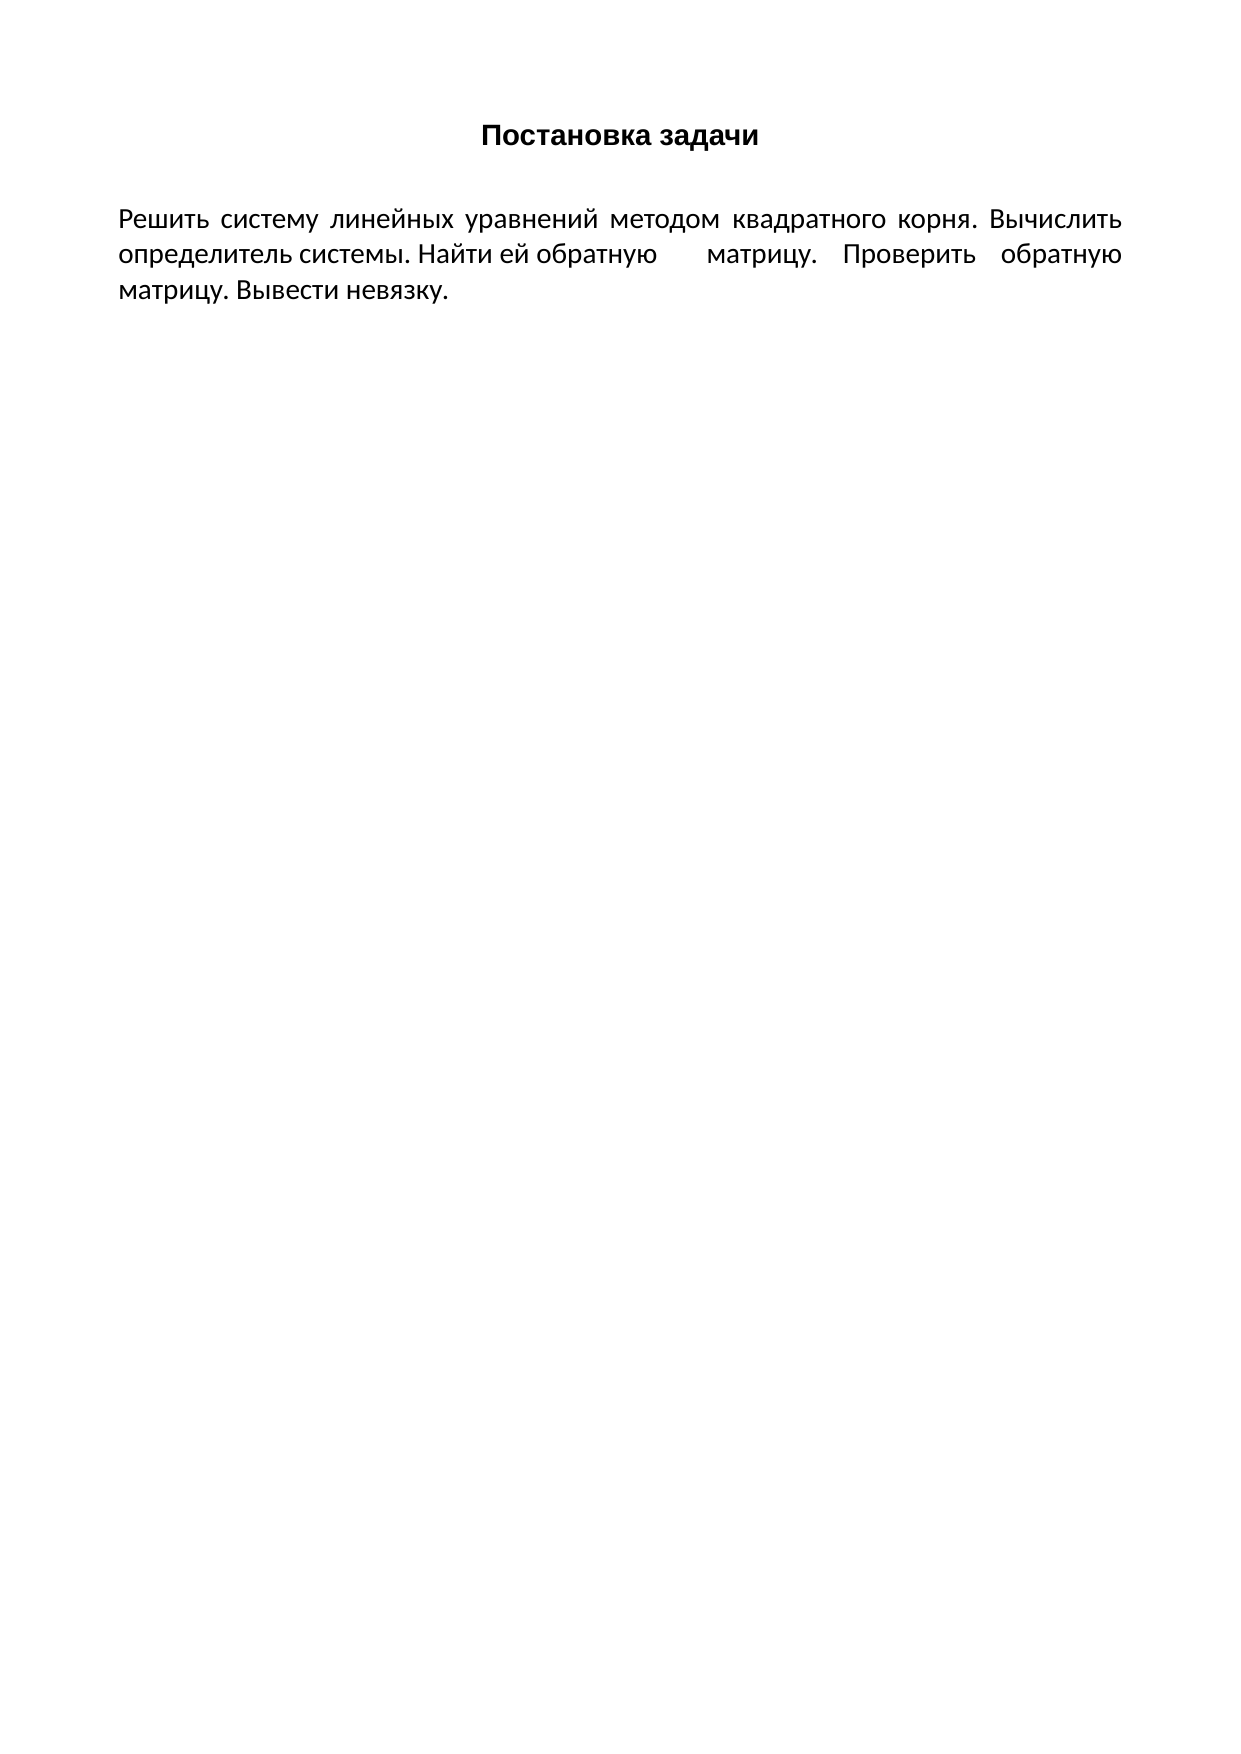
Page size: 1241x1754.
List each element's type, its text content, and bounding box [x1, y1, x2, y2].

text Решить систему линейных уравнений методом квадратного корня. Вычислить определитель системы. Найти ей обратную матрицу. Проверить обратную матрицу. Вывести невязку. [118, 200, 1122, 307]
subtitle Постановка задачи [118, 118, 1122, 152]
